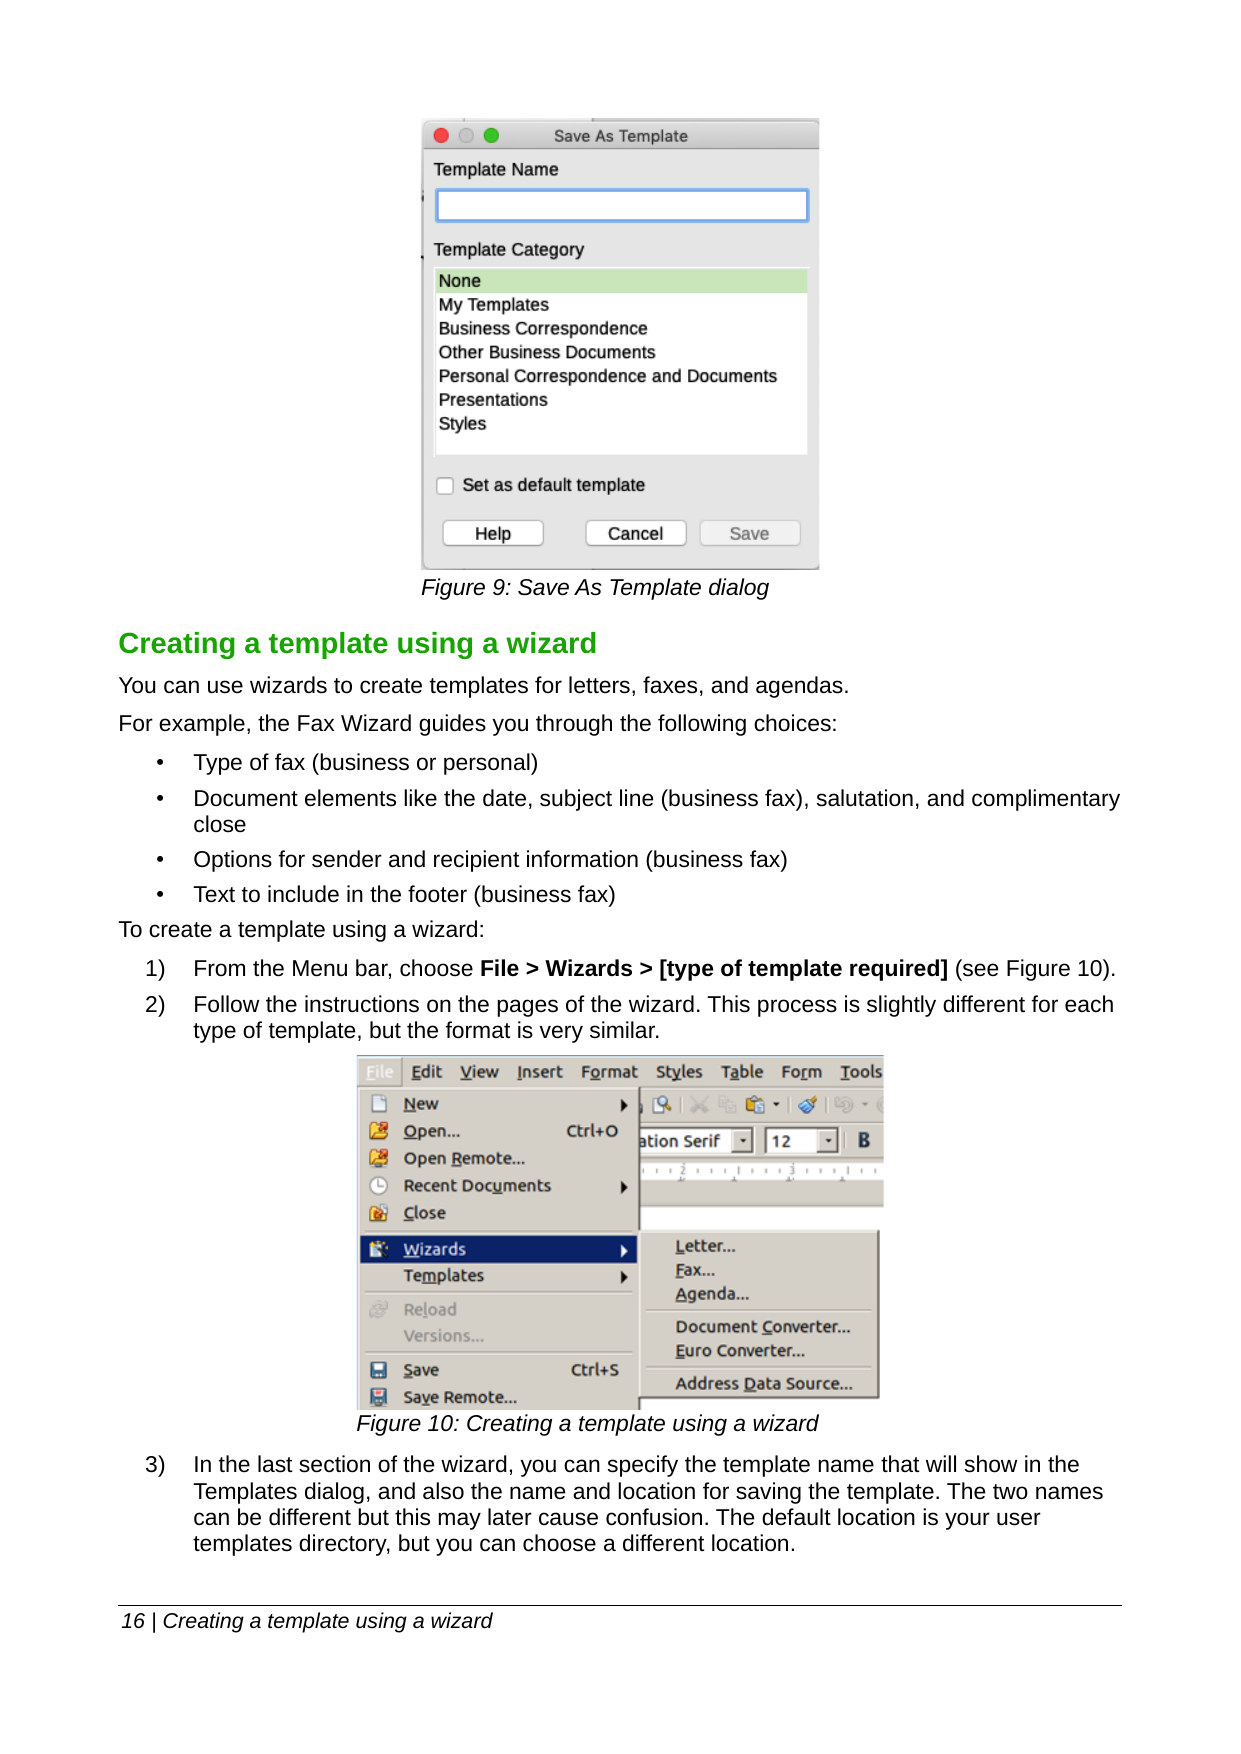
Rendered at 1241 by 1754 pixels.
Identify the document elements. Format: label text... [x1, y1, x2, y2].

list Text to include in the footer (business fax) [156, 881, 1122, 908]
list Options for sender and recipient information (business fax) [156, 846, 1122, 872]
text For example, the Fax Wizard guides you through the following choices: [118, 710, 1122, 737]
list Follow the instructions on the pages of the wizard. This process is slightly different for each type of template, but the format is very similar. [165, 991, 1122, 1043]
picture [420, 118, 820, 570]
list From the Menu bar, choose File > Wizards > [type of template required] (see Figure 10). [165, 955, 1122, 982]
subtitle Creating a template using a wizard [118, 626, 1122, 660]
text You can use wizards to create templates for letters, faxes, and agendas. [118, 672, 1122, 698]
list Type of fax (business or personal) [156, 749, 1122, 776]
text Figure 10: Creating a template using a wizard [356, 1410, 884, 1436]
picture [356, 1055, 884, 1410]
list In the last section of the wizard, you can specify the template name that will show in the Templates dialog, and also the name and location for saving the template. The two names can be different but this may later cause confusion. The default location is your user templates directory, but you can choose a different location. [165, 1451, 1122, 1557]
list Document elements like the date, subject line (business fax), salutation, and complimentary close [156, 784, 1122, 837]
text Figure 9: Save As Template dialog [421, 570, 819, 601]
text To create a template using a wizard: [118, 916, 1122, 943]
